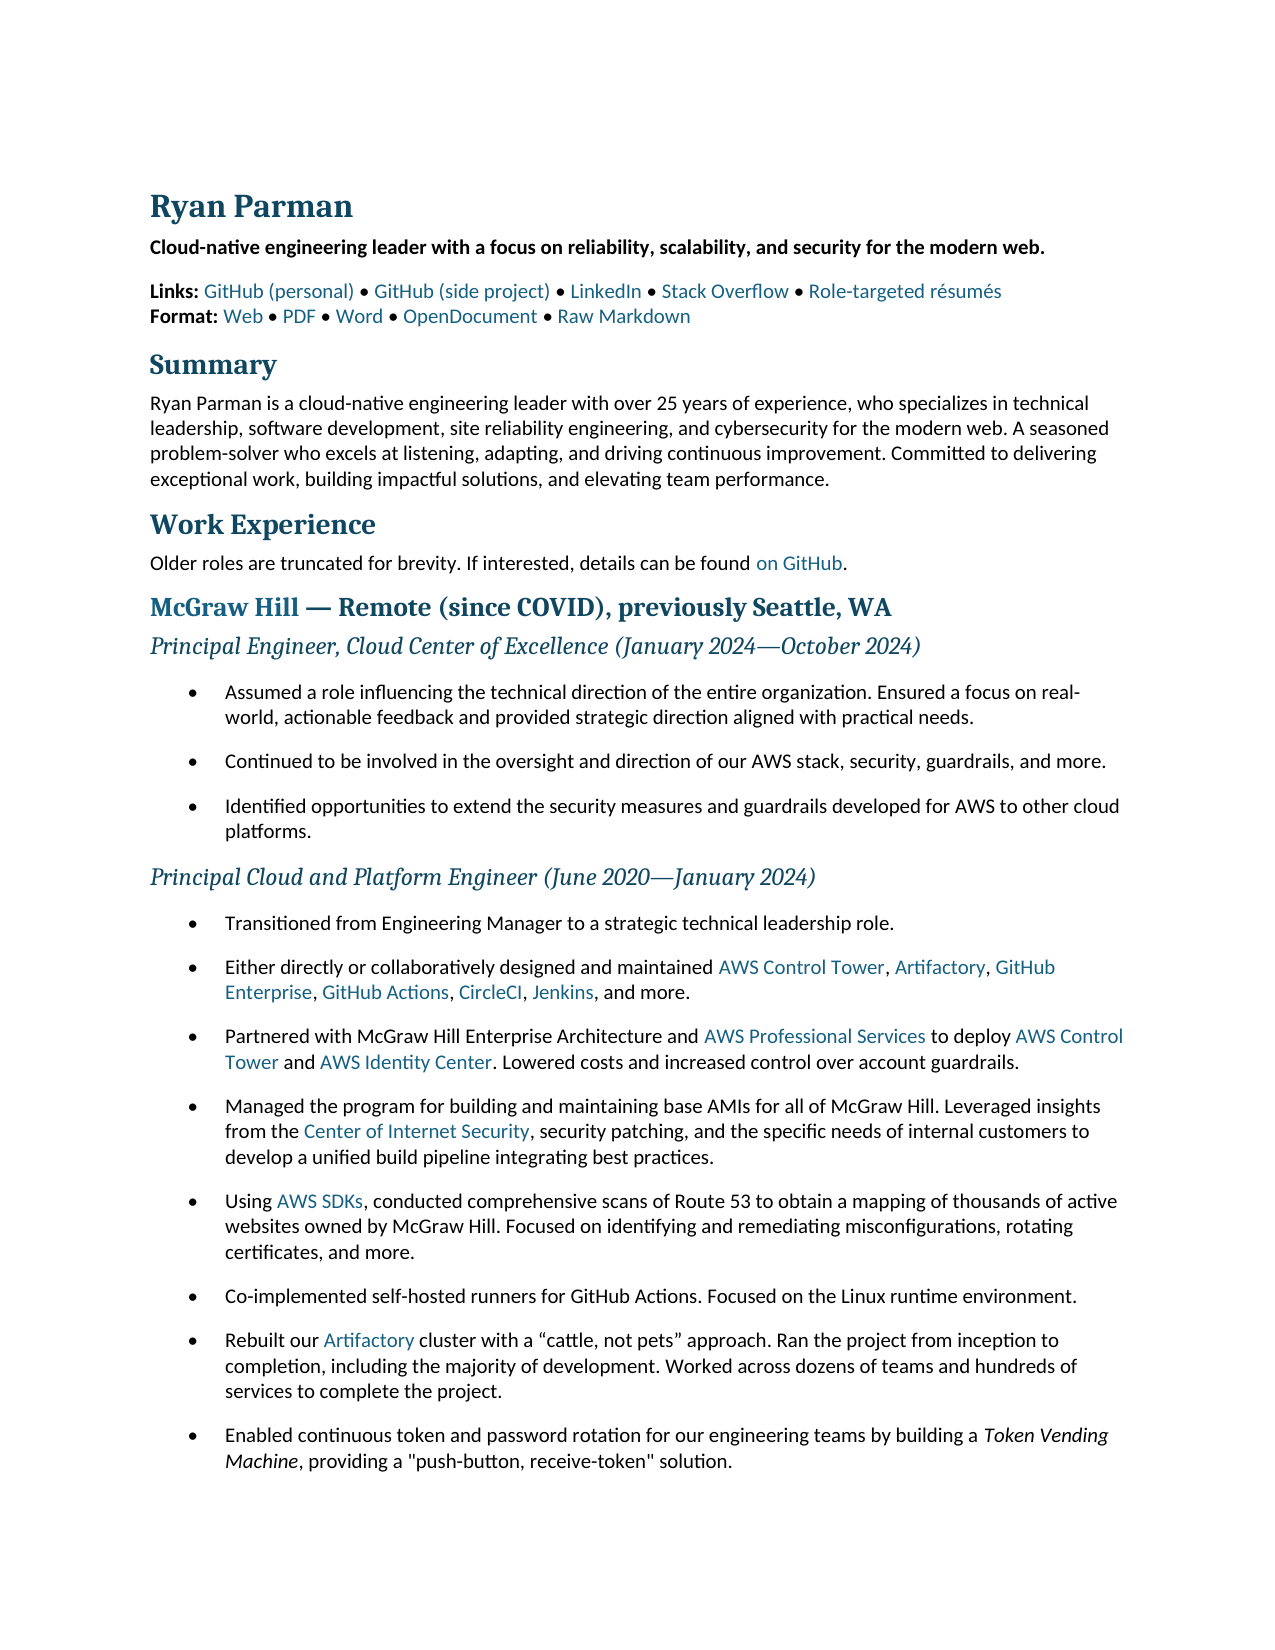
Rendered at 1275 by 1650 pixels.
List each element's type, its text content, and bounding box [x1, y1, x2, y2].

subtitle Principal Cloud and Platform Engineer (June 2020—January 2024) [150, 862, 1125, 891]
list Enabled continuous token and password rotation for our engineering teams by building a Token Vending Machine, providing a "push-button, receive-token" solution. [187, 1422, 1125, 1473]
subtitle Principal Engineer, Cloud Center of Excellence (January 2024—October 2024) [150, 632, 1125, 660]
subtitle McGraw Hill — Remote (since COVID), previously Seattle, WA [150, 592, 1125, 623]
list Assumed a role influencing the technical direction of the entire organization. Ensured a focus on real-world, actionable feedback and provided strategic direction aligned with practical needs. [187, 679, 1125, 730]
text Cloud-native engineering leader with a focus on reliability, scalability, and security for the modern web. [150, 234, 1125, 259]
list Either directly or collaboratively designed and maintained AWS Control Tower, Artifactory, GitHub Enterprise, GitHub Actions, CircleCI, Jenkins, and more. [187, 954, 1125, 1005]
subtitle Ryan Parman [150, 187, 1125, 226]
text Older roles are truncated for brevity. If interested, details can be found on GitHub. [150, 550, 1125, 575]
list Co-implemented self-hosted runners for GitHub Actions. Focused on the Linux runtime environment. [187, 1283, 1125, 1309]
list Transitioned from Engineering Manager to a strategic technical leadership role. [187, 910, 1125, 935]
subtitle Work Experience [150, 508, 1125, 542]
list Managed the program for building and maintaining base AMIs for all of McGraw Hill. Leveraged insights from the Center of Internet Security, security patching, and the specific needs of internal customers to develop a unified build pipeline integrating best practices. [187, 1093, 1125, 1169]
text Links: GitHub (personal) • GitHub (side project) • LinkedIn • Stack Overflow • Role-targeted résumés Format: Web • PDF • Word • OpenDocument • Raw Markdown [150, 278, 1125, 329]
subtitle Summary [150, 348, 1125, 381]
list Rebuilt our Artifactory cluster with a “cattle, not pets” approach. Ran the project from inception to completion, including the majority of development. Worked across dozens of teams and hundreds of services to complete the project. [187, 1327, 1125, 1404]
text Ryan Parman is a cloud-native engineering leader with over 25 years of experience, who specializes in technical leadership, software development, site reliability engineering, and cybersecurity for the modern web. A seasoned problem-solver who excels at listening, adapting, and driving continuous improvement. Committed to delivering exceptional work, building impactful solutions, and elevating team performance. [150, 390, 1125, 491]
list Continued to be involved in the oversight and direction of our AWS stack, security, guardrails, and more. [187, 749, 1125, 774]
list Using AWS SDKs, conducted comprehensive scans of Route 53 to obtain a mapping of thousands of active websites owned by McGraw Hill. Focused on identifying and remediating misconfigurations, rotating certificates, and more. [187, 1188, 1125, 1264]
list Partnered with McGraw Hill Enterprise Architecture and AWS Professional Services to deploy AWS Control Tower and AWS Identity Center. Lowered costs and increased control over account guardrails. [187, 1024, 1125, 1074]
list Identified opportunities to extend the security measures and guardrails developed for AWS to other cloud platforms. [187, 793, 1125, 844]
